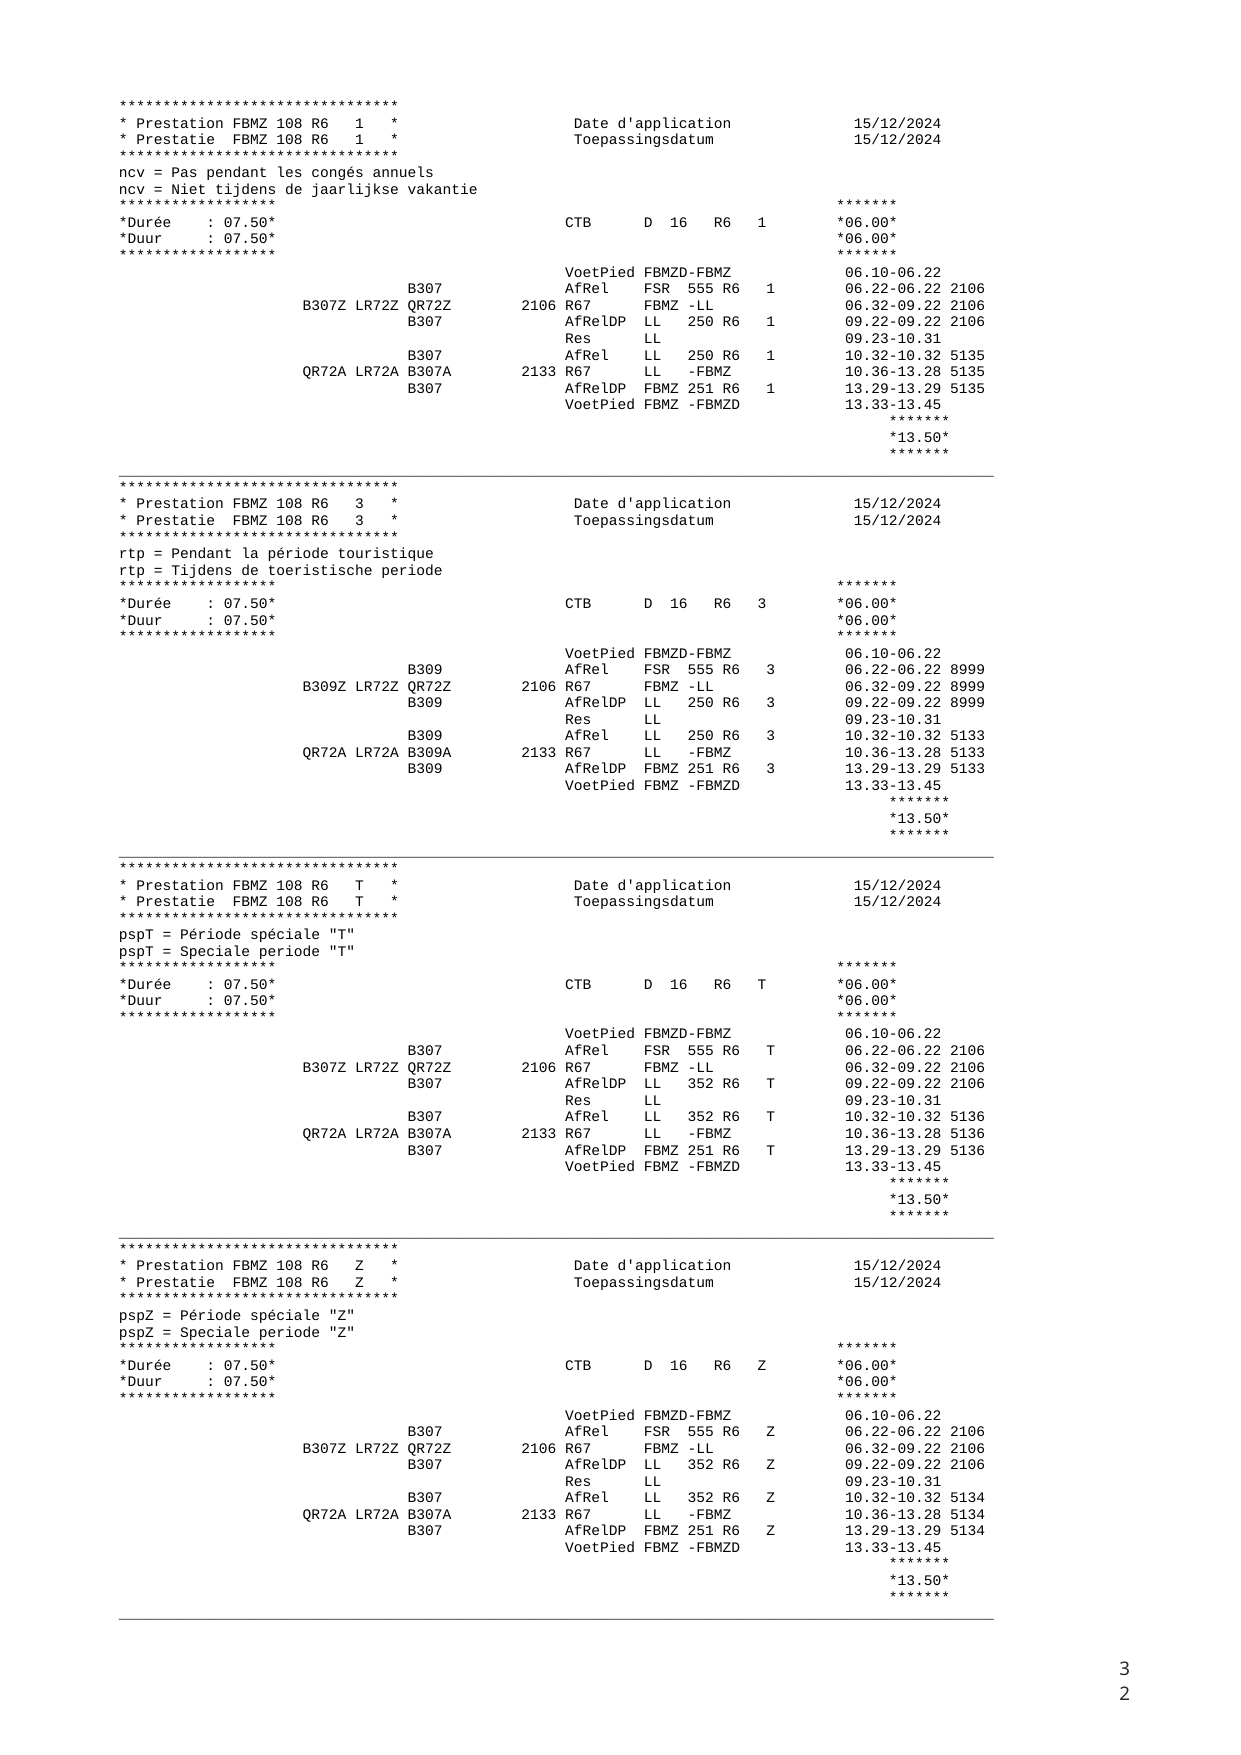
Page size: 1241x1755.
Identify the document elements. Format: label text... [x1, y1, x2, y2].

text ******************************** * Prestation FBMZ 108 R6 T * Date d'application 15/12/2024 * Prestatie FBMZ 108 R6 T * Toepassingsdatum 15/12/2024 ******************************** pspT = Période spéciale "T" pspT = Speciale periode "T" ****************** ******* *Durée : 07.50* CTB D 16 R6 T *06.00* *Duur : 07.50* *06.00* ****************** ******* VoetPied FBMZD-FBMZ 06.10-06.22 B307 AfRel FSR 555 R6 T 06.22-06.22 2106 B307Z LR72Z QR72Z 2106 R67 FBMZ -LL 06.32-09.22 2106 B307 AfRelDP LL 352 R6 T 09.22-09.22 2106 Res LL 09.23-10.31 B307 AfRel LL 352 R6 T 10.32-10.32 5136 QR72A LR72A B307A 2133 R67 LL -FBMZ 10.36-13.28 5136 B307 AfRelDP FBMZ 251 R6 T 13.29-13.29 5136 VoetPied FBMZ -FBMZD 13.33-13.45 ******* *13.50* ******* ____________________________________________________________________________________________________ [119, 861, 1122, 1242]
text ******************************** * Prestation FBMZ 108 R6 1 * Date d'application 15/12/2024 * Prestatie FBMZ 108 R6 1 * Toepassingsdatum 15/12/2024 ******************************** ncv = Pas pendant les congés annuels ncv = Niet tijdens de jaarlijkse vakantie ****************** ******* *Durée : 07.50* CTB D 16 R6 1 *06.00* *Duur : 07.50* *06.00* ****************** ******* VoetPied FBMZD-FBMZ 06.10-06.22 B307 AfRel FSR 555 R6 1 06.22-06.22 2106 B307Z LR72Z QR72Z 2106 R67 FBMZ -LL 06.32-09.22 2106 B307 AfRelDP LL 250 R6 1 09.22-09.22 2106 Res LL 09.23-10.31 B307 AfRel LL 250 R6 1 10.32-10.32 5135 QR72A LR72A B307A 2133 R67 LL -FBMZ 10.36-13.28 5135 B307 AfRelDP FBMZ 251 R6 1 13.29-13.29 5135 VoetPied FBMZ -FBMZD 13.33-13.45 ******* *13.50* ******* ____________________________________________________________________________________________________ [119, 99, 1122, 480]
text ******************************** * Prestation FBMZ 108 R6 Z * Date d'application 15/12/2024 * Prestatie FBMZ 108 R6 Z * Toepassingsdatum 15/12/2024 ******************************** pspZ = Période spéciale "Z" pspZ = Speciale periode "Z" ****************** ******* *Durée : 07.50* CTB D 16 R6 Z *06.00* *Duur : 07.50* *06.00* ****************** ******* VoetPied FBMZD-FBMZ 06.10-06.22 B307 AfRel FSR 555 R6 Z 06.22-06.22 2106 B307Z LR72Z QR72Z 2106 R67 FBMZ -LL 06.32-09.22 2106 B307 AfRelDP LL 352 R6 Z 09.22-09.22 2106 Res LL 09.23-10.31 B307 AfRel LL 352 R6 Z 10.32-10.32 5134 QR72A LR72A B307A 2133 R67 LL -FBMZ 10.36-13.28 5134 B307 AfRelDP FBMZ 251 R6 Z 13.29-13.29 5134 VoetPied FBMZ -FBMZD 13.33-13.45 ******* *13.50* ******* ____________________________________________________________________________________________________ [119, 1242, 1122, 1623]
text ******************************** * Prestation FBMZ 108 R6 3 * Date d'application 15/12/2024 * Prestatie FBMZ 108 R6 3 * Toepassingsdatum 15/12/2024 ******************************** rtp = Pendant la période touristique rtp = Tijdens de toeristische periode ****************** ******* *Durée : 07.50* CTB D 16 R6 3 *06.00* *Duur : 07.50* *06.00* ****************** ******* VoetPied FBMZD-FBMZ 06.10-06.22 B309 AfRel FSR 555 R6 3 06.22-06.22 8999 B309Z LR72Z QR72Z 2106 R67 FBMZ -LL 06.32-09.22 8999 B309 AfRelDP LL 250 R6 3 09.22-09.22 8999 Res LL 09.23-10.31 B309 AfRel LL 250 R6 3 10.32-10.32 5133 QR72A LR72A B309A 2133 R67 LL -FBMZ 10.36-13.28 5133 B309 AfRelDP FBMZ 251 R6 3 13.29-13.29 5133 VoetPied FBMZ -FBMZD 13.33-13.45 ******* *13.50* ******* ____________________________________________________________________________________________________ [119, 480, 1122, 861]
